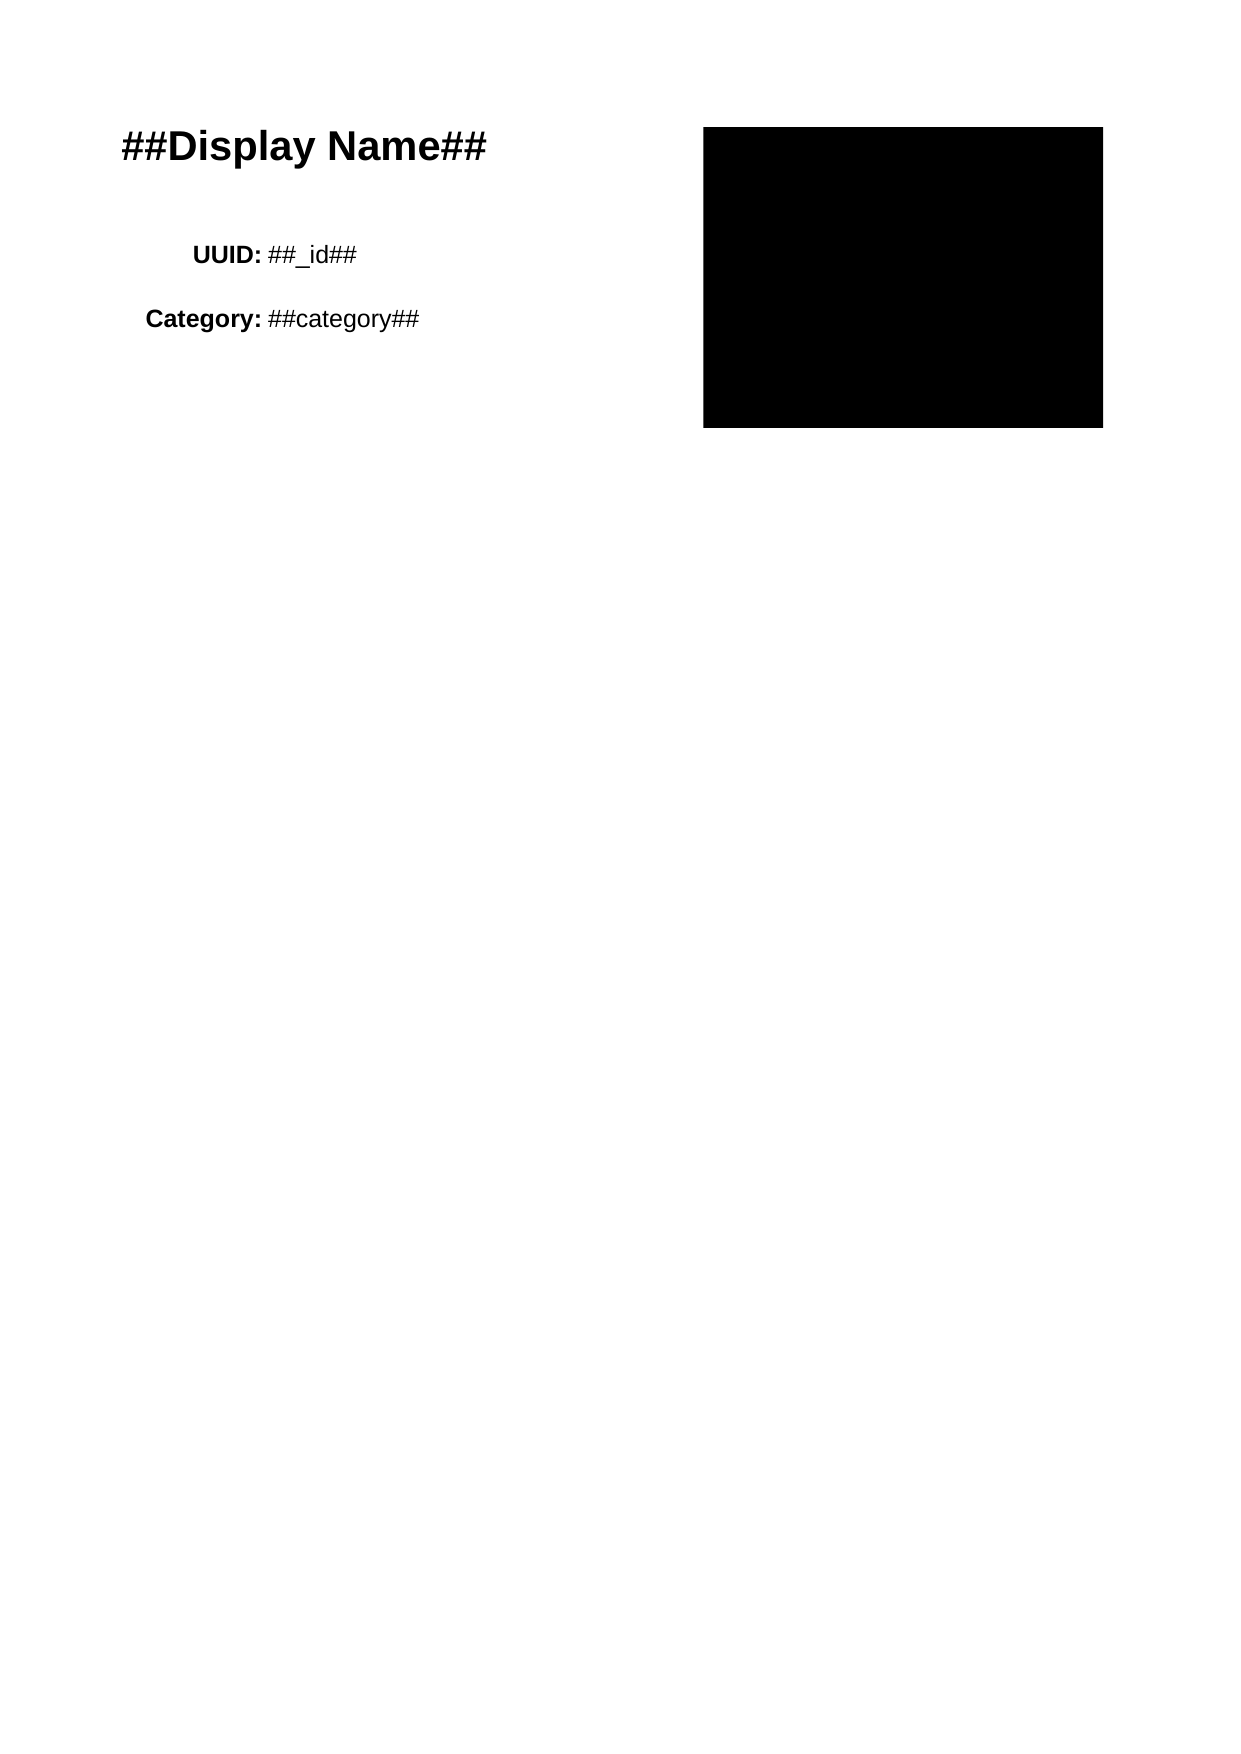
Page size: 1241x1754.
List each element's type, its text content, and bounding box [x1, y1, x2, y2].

picture [703, 127, 1104, 428]
table_cell [265, 360, 692, 585]
table_cell ##_id## [265, 237, 692, 301]
table_header ##Display Name## [118, 118, 692, 237]
table_cell UUID: [118, 237, 265, 301]
table_cell ##category## [265, 301, 692, 360]
table_cell [118, 360, 265, 585]
table_cell Category: [118, 301, 265, 360]
table_header [692, 118, 1123, 585]
